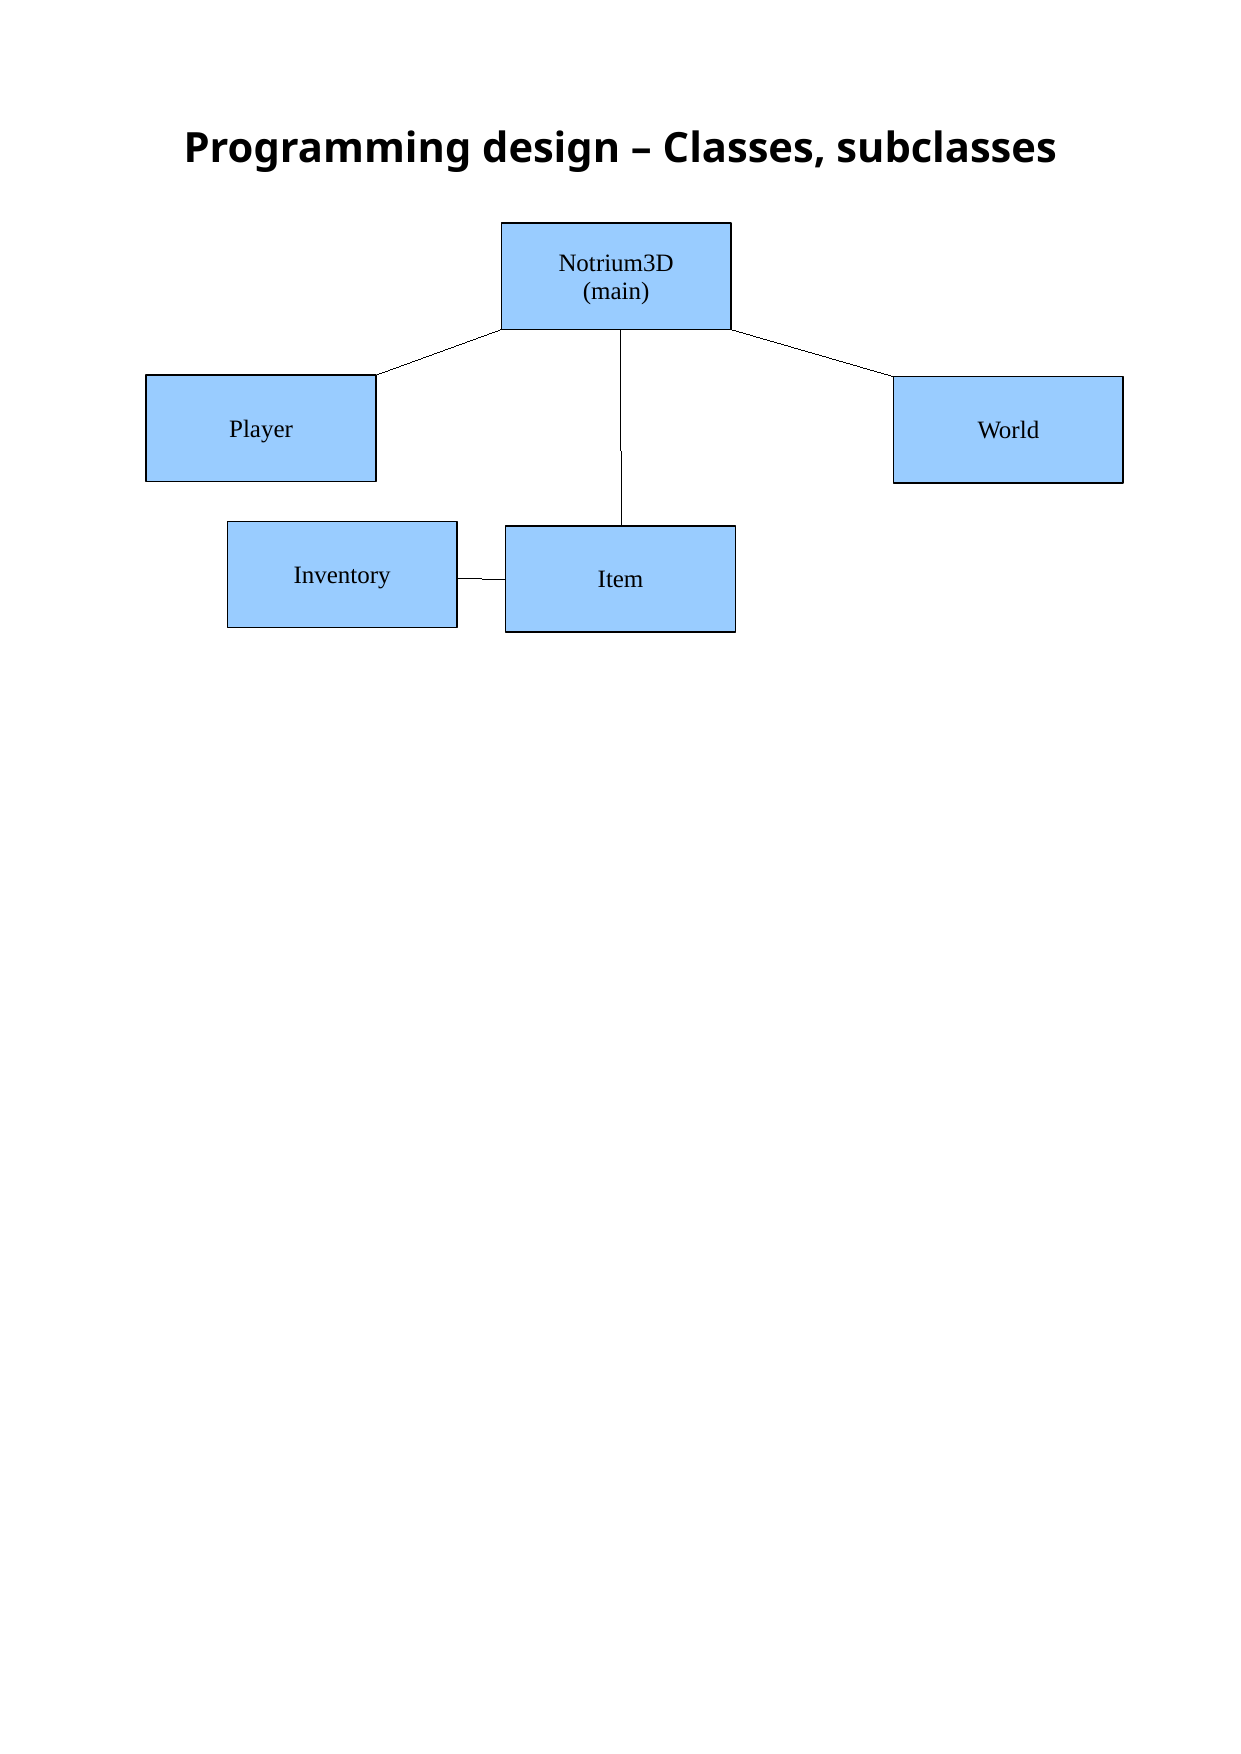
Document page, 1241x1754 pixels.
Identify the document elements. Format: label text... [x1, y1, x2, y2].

text Programming design – Classes, subclasses [118, 118, 1122, 175]
